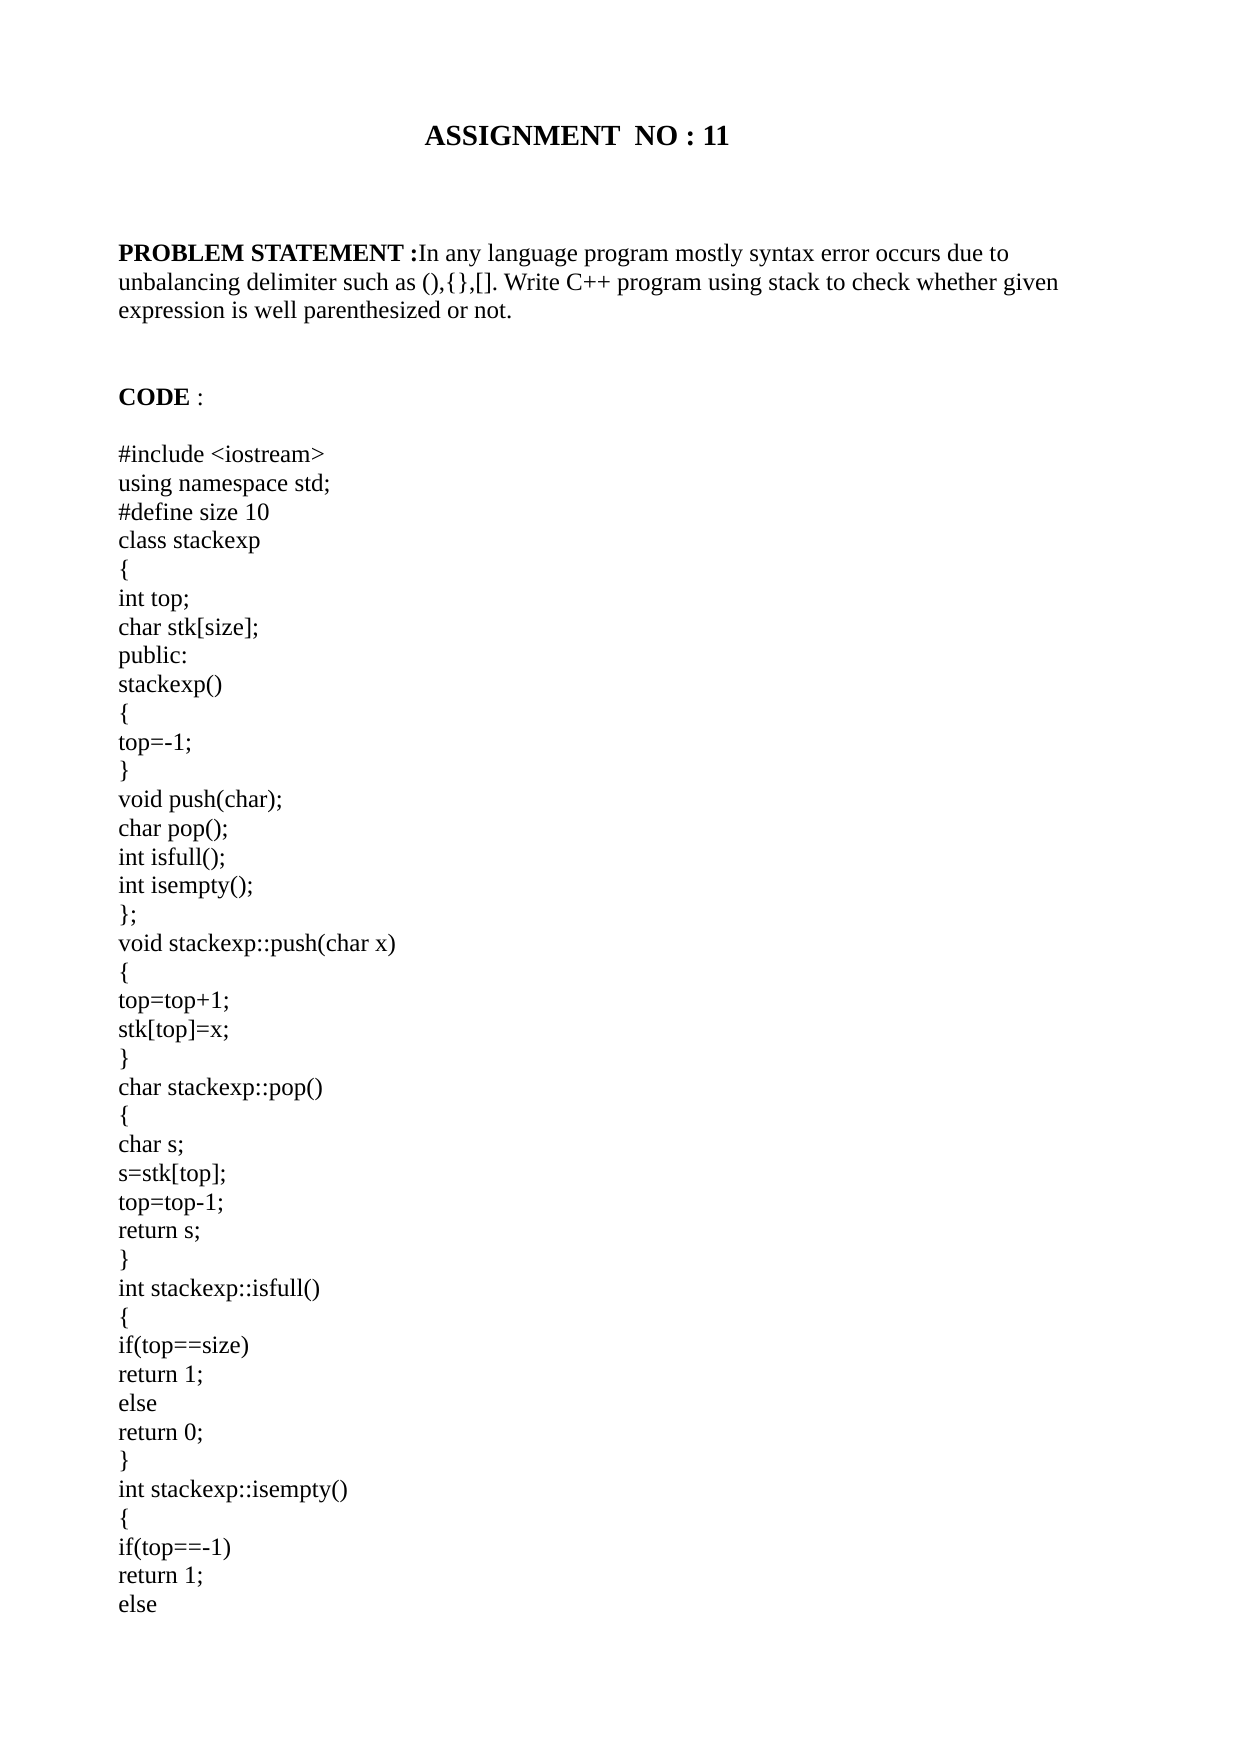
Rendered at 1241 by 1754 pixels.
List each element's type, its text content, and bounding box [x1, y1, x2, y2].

text class stackexp [118, 525, 1122, 554]
text char s; [118, 1129, 1122, 1158]
text top=top+1; [118, 985, 1122, 1014]
text }; [118, 899, 1122, 928]
text if(top==-1) [118, 1532, 1122, 1560]
text return 1; [118, 1359, 1122, 1388]
text stackexp() [118, 669, 1122, 698]
text public: [118, 640, 1122, 669]
text else [118, 1589, 1122, 1618]
text } [118, 1445, 1122, 1474]
text stk[top]=x; [118, 1014, 1122, 1043]
text { [118, 698, 1122, 727]
text #include <iostream> [118, 439, 1122, 468]
text { [118, 1100, 1122, 1129]
text if(top==size) [118, 1330, 1122, 1359]
text void stackexp::push(char x) [118, 928, 1122, 957]
text } [118, 1244, 1122, 1273]
text CODE : [118, 382, 1122, 410]
text return 0; [118, 1417, 1122, 1445]
text char stackexp::pop() [118, 1072, 1122, 1100]
text int stackexp::isfull() [118, 1273, 1122, 1302]
text char stk[size]; [118, 612, 1122, 640]
text } [118, 755, 1122, 784]
text using namespace std; [118, 468, 1122, 497]
text void push(char); [118, 784, 1122, 813]
text { [118, 1302, 1122, 1330]
text PROBLEM STATEMENT :In any language program mostly syntax error occurs due to unbalancing delimiter such as (),{},[]. Write C++ program using stack to check whether given expression is well parenthesized or not. [118, 238, 1122, 324]
text char pop(); [118, 813, 1122, 842]
text { [118, 1503, 1122, 1532]
text int isempty(); [118, 870, 1122, 899]
text s=stk[top]; [118, 1158, 1122, 1187]
text int top; [118, 583, 1122, 612]
text } [118, 1043, 1122, 1072]
text { [118, 554, 1122, 583]
text #define size 10 [118, 497, 1122, 525]
text return 1; [118, 1560, 1122, 1589]
text else [118, 1388, 1122, 1417]
text top=-1; [118, 727, 1122, 755]
text ASSIGNMENT NO : 11 [118, 118, 1122, 152]
text { [118, 957, 1122, 985]
text int isfull(); [118, 842, 1122, 870]
text top=top-1; [118, 1187, 1122, 1215]
text return s; [118, 1215, 1122, 1244]
text int stackexp::isempty() [118, 1474, 1122, 1503]
